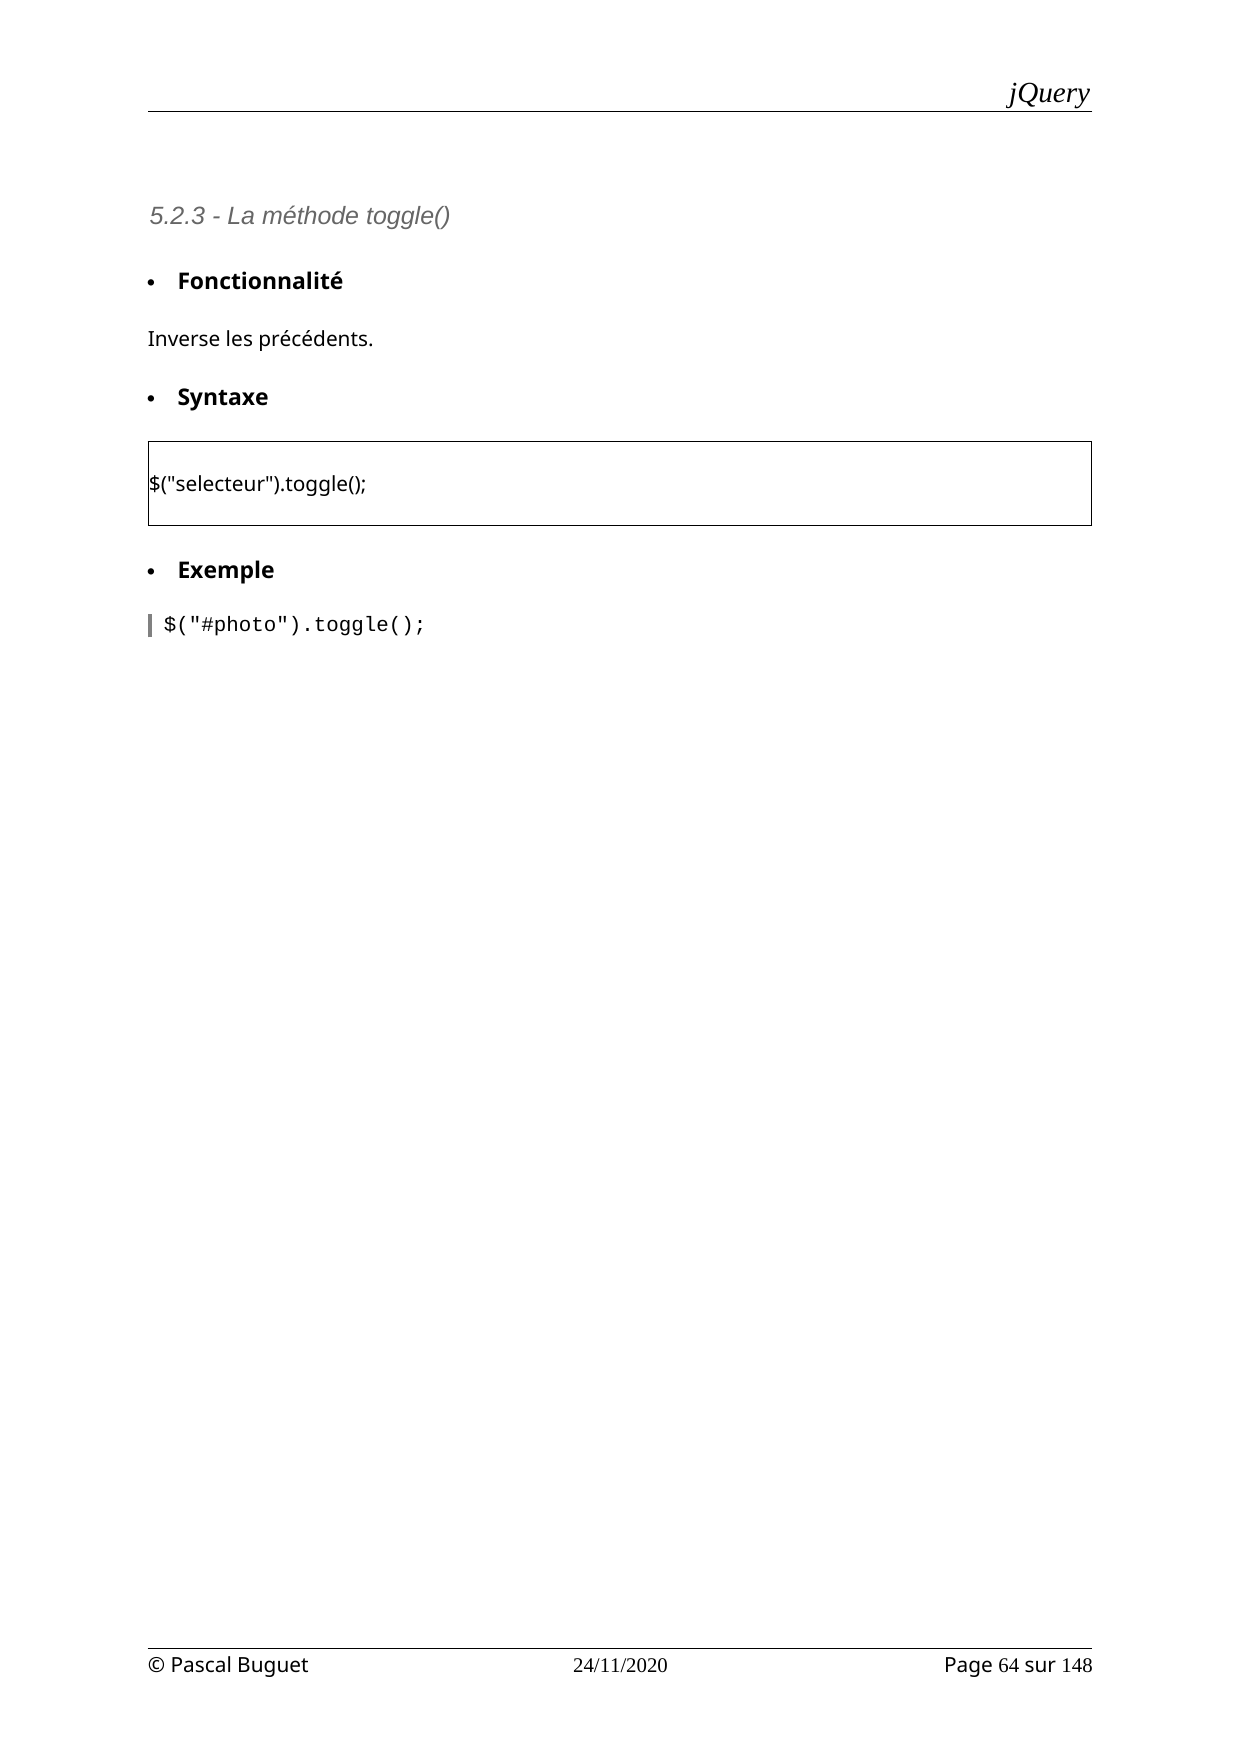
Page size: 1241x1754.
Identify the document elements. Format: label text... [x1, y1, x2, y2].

text Inverse les précédents. [148, 324, 1092, 353]
list Exemple [148, 554, 1092, 585]
text $("selecteur").toggle(); [149, 442, 1091, 525]
text $("#photo").toggle(); [152, 614, 1092, 637]
list Syntaxe [148, 381, 1092, 412]
subtitle - La méthode toggle() [149, 201, 1092, 230]
list Fonctionnalité [148, 264, 1092, 296]
